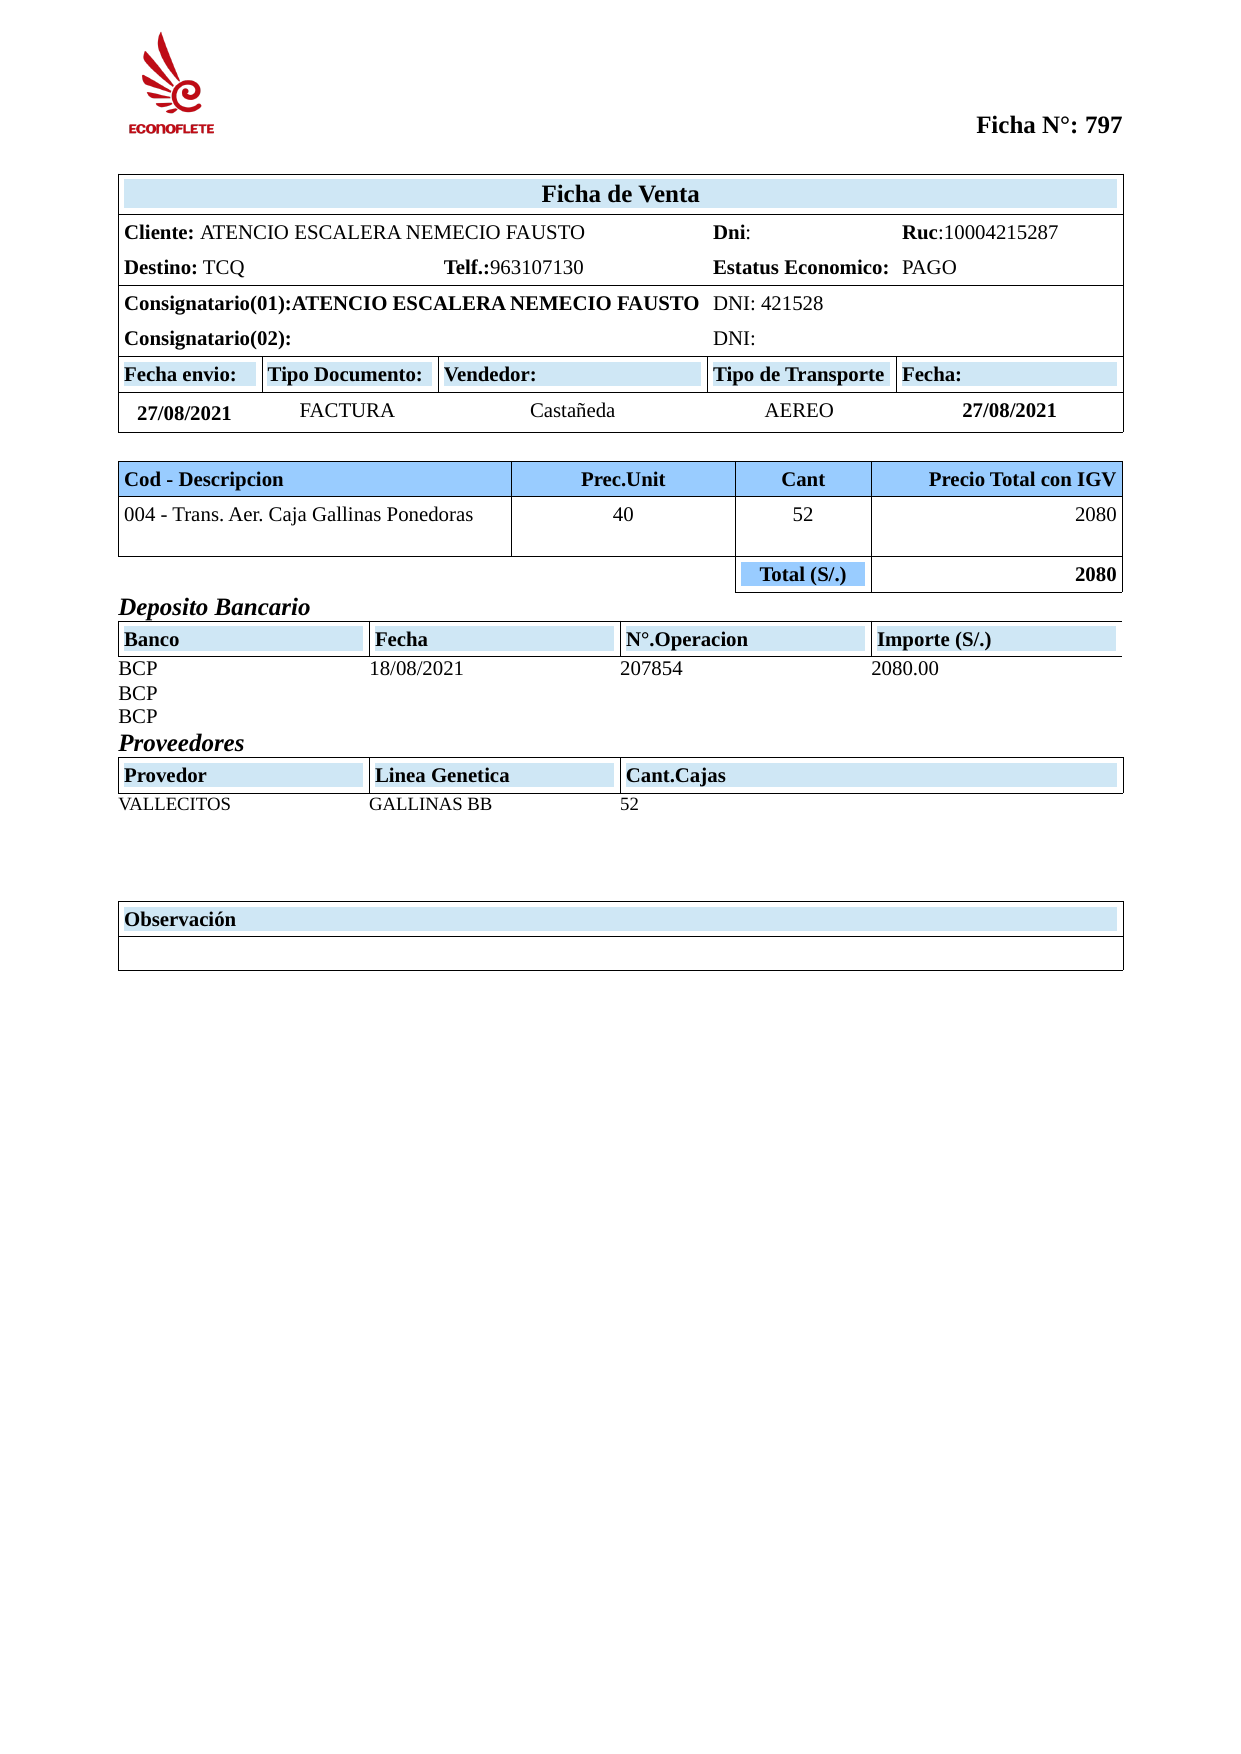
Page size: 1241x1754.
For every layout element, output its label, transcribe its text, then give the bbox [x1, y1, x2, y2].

table_header N°.Operacion [621, 622, 871, 656]
table_cell [118, 836, 369, 858]
table_cell Dni: [707, 215, 896, 249]
table_cell FACTURA [262, 393, 438, 432]
table_cell GALLINAS BB [369, 794, 620, 814]
table_cell Consignatario(02): [119, 321, 707, 356]
table_header Precio Total con IGV [872, 462, 1122, 496]
text Deposito Bancario [118, 592, 1122, 621]
table_cell [511, 557, 735, 592]
table_cell [369, 836, 620, 858]
table_cell 18/08/2021 [369, 657, 620, 680]
table_cell Estatus Economico: [707, 249, 896, 285]
table_cell 52 [736, 497, 871, 556]
table_cell 2080 [872, 497, 1122, 556]
table_cell [620, 680, 871, 704]
table_cell BCP [118, 680, 369, 704]
table_cell Total (S/.) [736, 557, 871, 592]
table_cell DNI: 421528 [707, 286, 1123, 321]
table_cell 52 [620, 794, 1123, 814]
table_header Provedor [119, 758, 369, 793]
table_header Banco [119, 622, 369, 656]
table_cell [871, 680, 1122, 704]
table_header Cant.Cajas [621, 758, 1123, 793]
table_cell [369, 858, 620, 879]
table_cell Ruc:10004215287 [896, 215, 1123, 249]
picture [118, 31, 225, 134]
table_cell [119, 937, 1123, 969]
table_cell 27/08/2021 [119, 393, 262, 432]
table_cell [369, 815, 620, 836]
table_header Ficha de Venta [119, 175, 1123, 214]
table_cell [369, 680, 620, 704]
table_cell [620, 858, 1123, 879]
table_cell [620, 879, 1123, 901]
table_header Observación [119, 902, 1123, 936]
table_cell VALLECITOS [118, 794, 369, 814]
table_header Linea Genetica [370, 758, 620, 793]
table_cell [369, 879, 620, 901]
table_cell Telf.:963107130 [438, 249, 707, 285]
table_header Prec.Unit [512, 462, 735, 496]
table_cell PAGO [896, 249, 1123, 285]
table_cell [871, 705, 1122, 728]
table_cell Cliente: ATENCIO ESCALERA NEMECIO FAUSTO [119, 215, 707, 249]
table_cell Vendedor: [439, 357, 707, 392]
table_cell 004 - Trans. Aer. Caja Gallinas Ponedoras [119, 497, 511, 556]
table_header Fecha [370, 622, 620, 656]
table_cell [620, 815, 1123, 836]
table_cell 2080.00 [871, 657, 1122, 680]
table_cell Fecha envio: [119, 357, 262, 392]
table_cell 2080 [872, 557, 1122, 592]
table_cell [118, 815, 369, 836]
table_header Importe (S/.) [872, 622, 1122, 656]
table_cell Fecha: [897, 357, 1123, 392]
table_cell [620, 836, 1123, 858]
table_header Cod - Descripcion [119, 462, 511, 496]
text Proveedores [118, 728, 1122, 757]
table_cell BCP [118, 705, 369, 728]
table_cell Tipo de Transporte [708, 357, 896, 392]
table_header Cant [736, 462, 871, 496]
table_cell Castañeda [438, 393, 707, 432]
table_cell 207854 [620, 657, 871, 680]
table_cell Destino: TCQ [119, 249, 438, 285]
table_cell 40 [512, 497, 735, 556]
table_cell [118, 557, 511, 592]
table_cell BCP [118, 657, 369, 680]
table_cell 27/08/2021 [896, 393, 1123, 432]
table_cell Consignatario(01):ATENCIO ESCALERA NEMECIO FAUSTO [119, 286, 707, 321]
table_cell Tipo Documento: [263, 357, 438, 392]
table_cell [118, 858, 369, 879]
table_cell [118, 879, 369, 901]
table_cell DNI: [707, 321, 1123, 356]
table_cell [369, 705, 620, 728]
table_cell AEREO [707, 393, 896, 432]
table_cell [620, 705, 871, 728]
